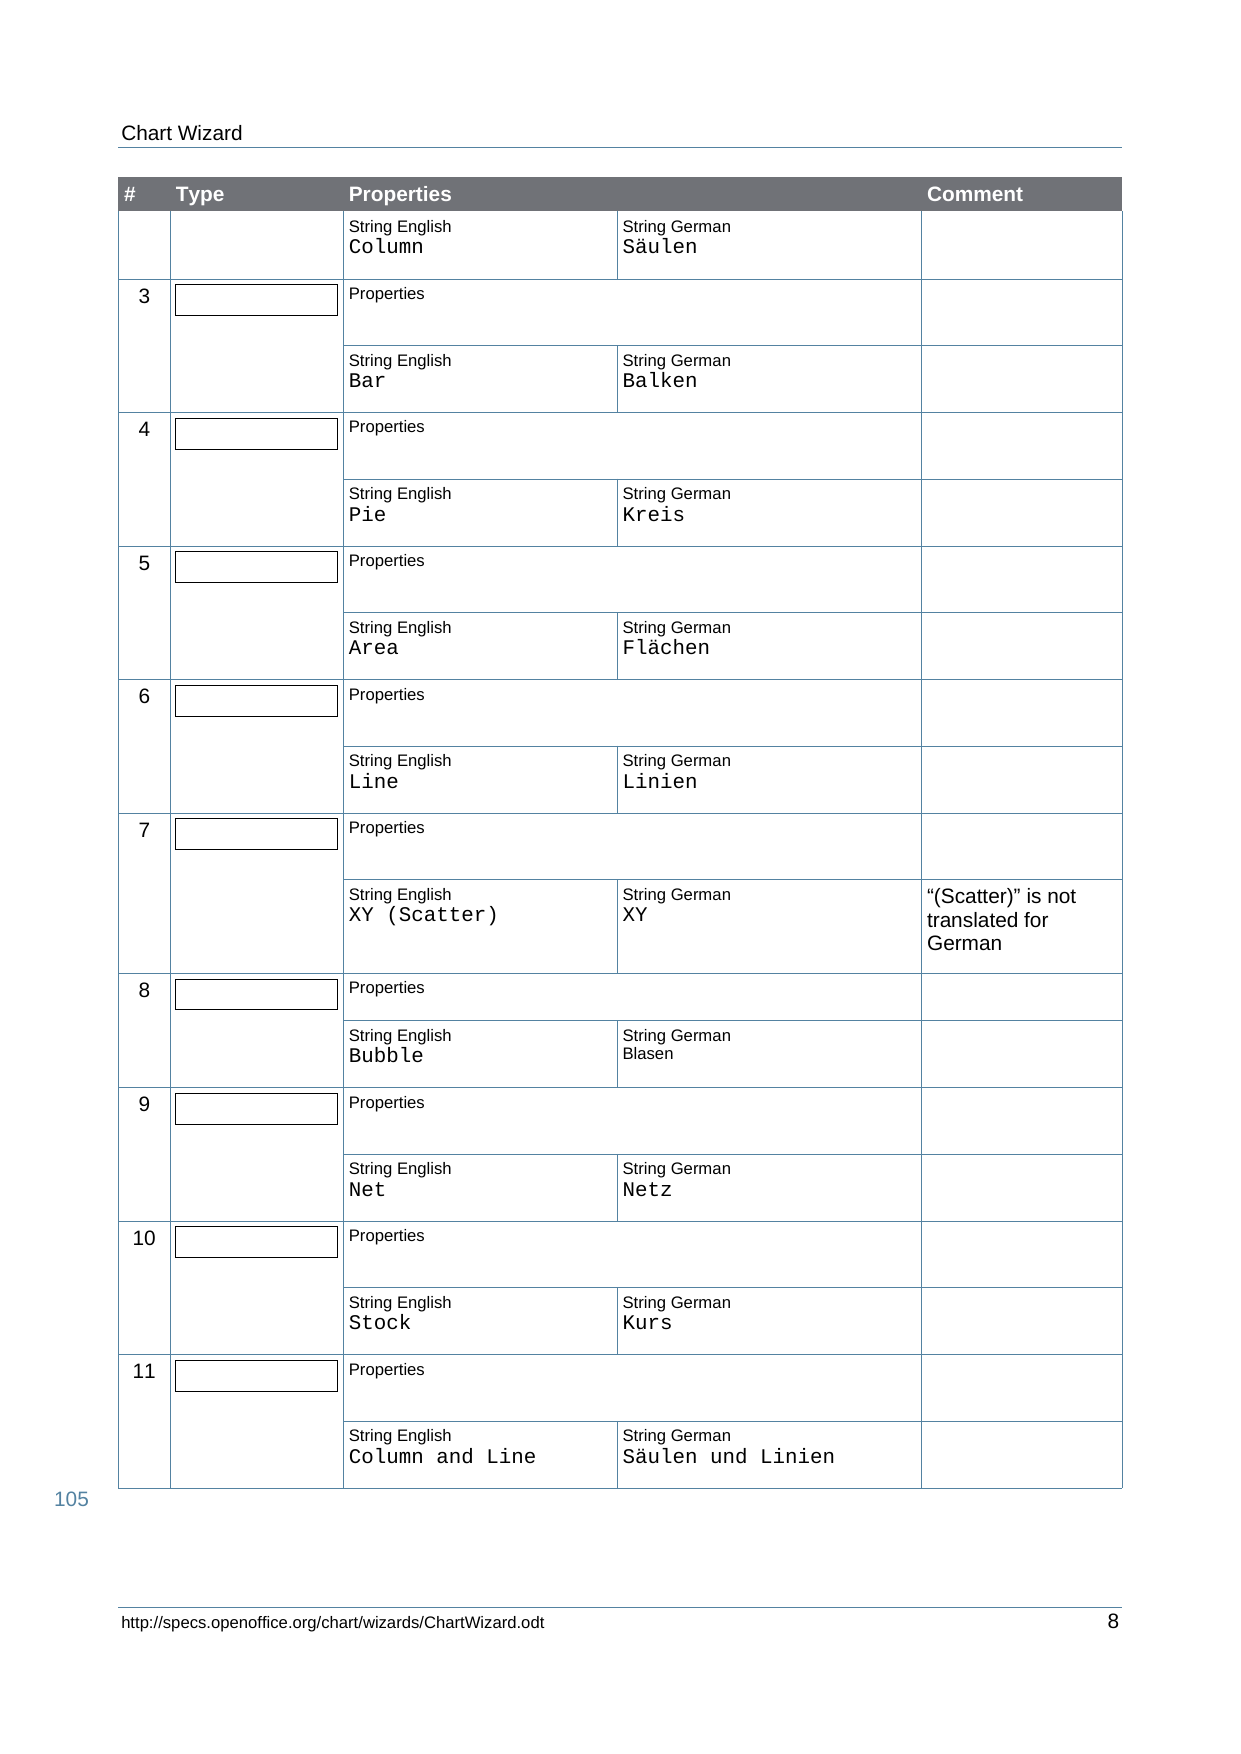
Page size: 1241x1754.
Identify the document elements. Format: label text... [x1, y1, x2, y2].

table_cell String English Net [344, 1155, 617, 1221]
table_cell [922, 1155, 1122, 1221]
table_header [922, 1222, 1122, 1287]
table_cell String German Kreis [618, 480, 921, 546]
table_header Properties [344, 1088, 921, 1154]
table_cell 6 [119, 680, 170, 813]
table_cell [171, 680, 343, 813]
table_cell [922, 613, 1122, 679]
table_cell [922, 480, 1122, 546]
table_cell String German Blasen [618, 1021, 921, 1087]
table_cell [922, 1288, 1122, 1354]
table_cell String German Säulen [618, 211, 921, 278]
table_cell [171, 814, 343, 973]
table_header Properties [344, 547, 921, 612]
table_cell String English Line [344, 747, 617, 813]
table_cell 10 [119, 1222, 170, 1354]
table_cell 5 [119, 547, 170, 679]
table_cell [922, 1422, 1122, 1488]
table_cell 7 [119, 814, 170, 973]
table_cell [922, 346, 1122, 412]
table_header Comment [921, 177, 1122, 211]
table_header # [118, 177, 170, 211]
table_cell String English Area [344, 613, 617, 679]
table_cell [171, 280, 343, 412]
table_cell 8 [119, 974, 170, 1087]
table_cell [171, 547, 343, 679]
table_header Properties [344, 1222, 921, 1287]
table_header Properties [343, 177, 921, 211]
table_header Properties [344, 974, 921, 1020]
table_cell String German Flächen [618, 613, 921, 679]
table_cell String German Säulen und Linien [618, 1422, 921, 1488]
table_cell [119, 211, 170, 278]
table_header [922, 974, 1122, 1020]
table_cell [171, 974, 343, 1087]
table_cell [171, 413, 343, 546]
table_header [922, 814, 1122, 879]
table_cell String English XY (Scatter) [344, 880, 617, 973]
table_header Properties [344, 280, 921, 345]
table_cell 4 [119, 413, 170, 546]
table_cell String English Stock [344, 1288, 617, 1354]
table_header [922, 413, 1122, 478]
table_cell [922, 747, 1122, 813]
table_cell “(Scatter)” is not translated for German [922, 880, 1122, 973]
table_header [922, 547, 1122, 612]
table_header Properties [344, 413, 921, 478]
table_cell String English Column and Line [344, 1422, 617, 1488]
table_header [922, 680, 1122, 746]
table_cell String German Balken [618, 346, 921, 412]
table_cell [922, 211, 1122, 278]
table_cell String German Kurs [618, 1288, 921, 1354]
table_cell String German Linien [618, 747, 921, 813]
table_cell 3 [119, 280, 170, 412]
table_header [922, 1088, 1122, 1154]
table_header Properties [344, 1355, 921, 1421]
table_cell [171, 1355, 343, 1488]
table_cell String German Netz [618, 1155, 921, 1221]
table_cell [922, 1021, 1122, 1087]
table_cell String German XY [618, 880, 921, 973]
table_cell String English Pie [344, 480, 617, 546]
table_cell String English Bar [344, 346, 617, 412]
table_header [922, 1355, 1122, 1421]
table_cell String English Column [344, 211, 617, 278]
table_header [922, 280, 1122, 345]
table_cell [171, 1222, 343, 1354]
table_cell String English Bubble [344, 1021, 617, 1087]
table_cell 11 [119, 1355, 170, 1488]
table_cell [171, 211, 343, 278]
table_cell [171, 1088, 343, 1221]
table_header Properties [344, 680, 921, 746]
table_header Type [170, 177, 343, 211]
table_header Properties [344, 814, 921, 879]
table_cell 9 [119, 1088, 170, 1221]
